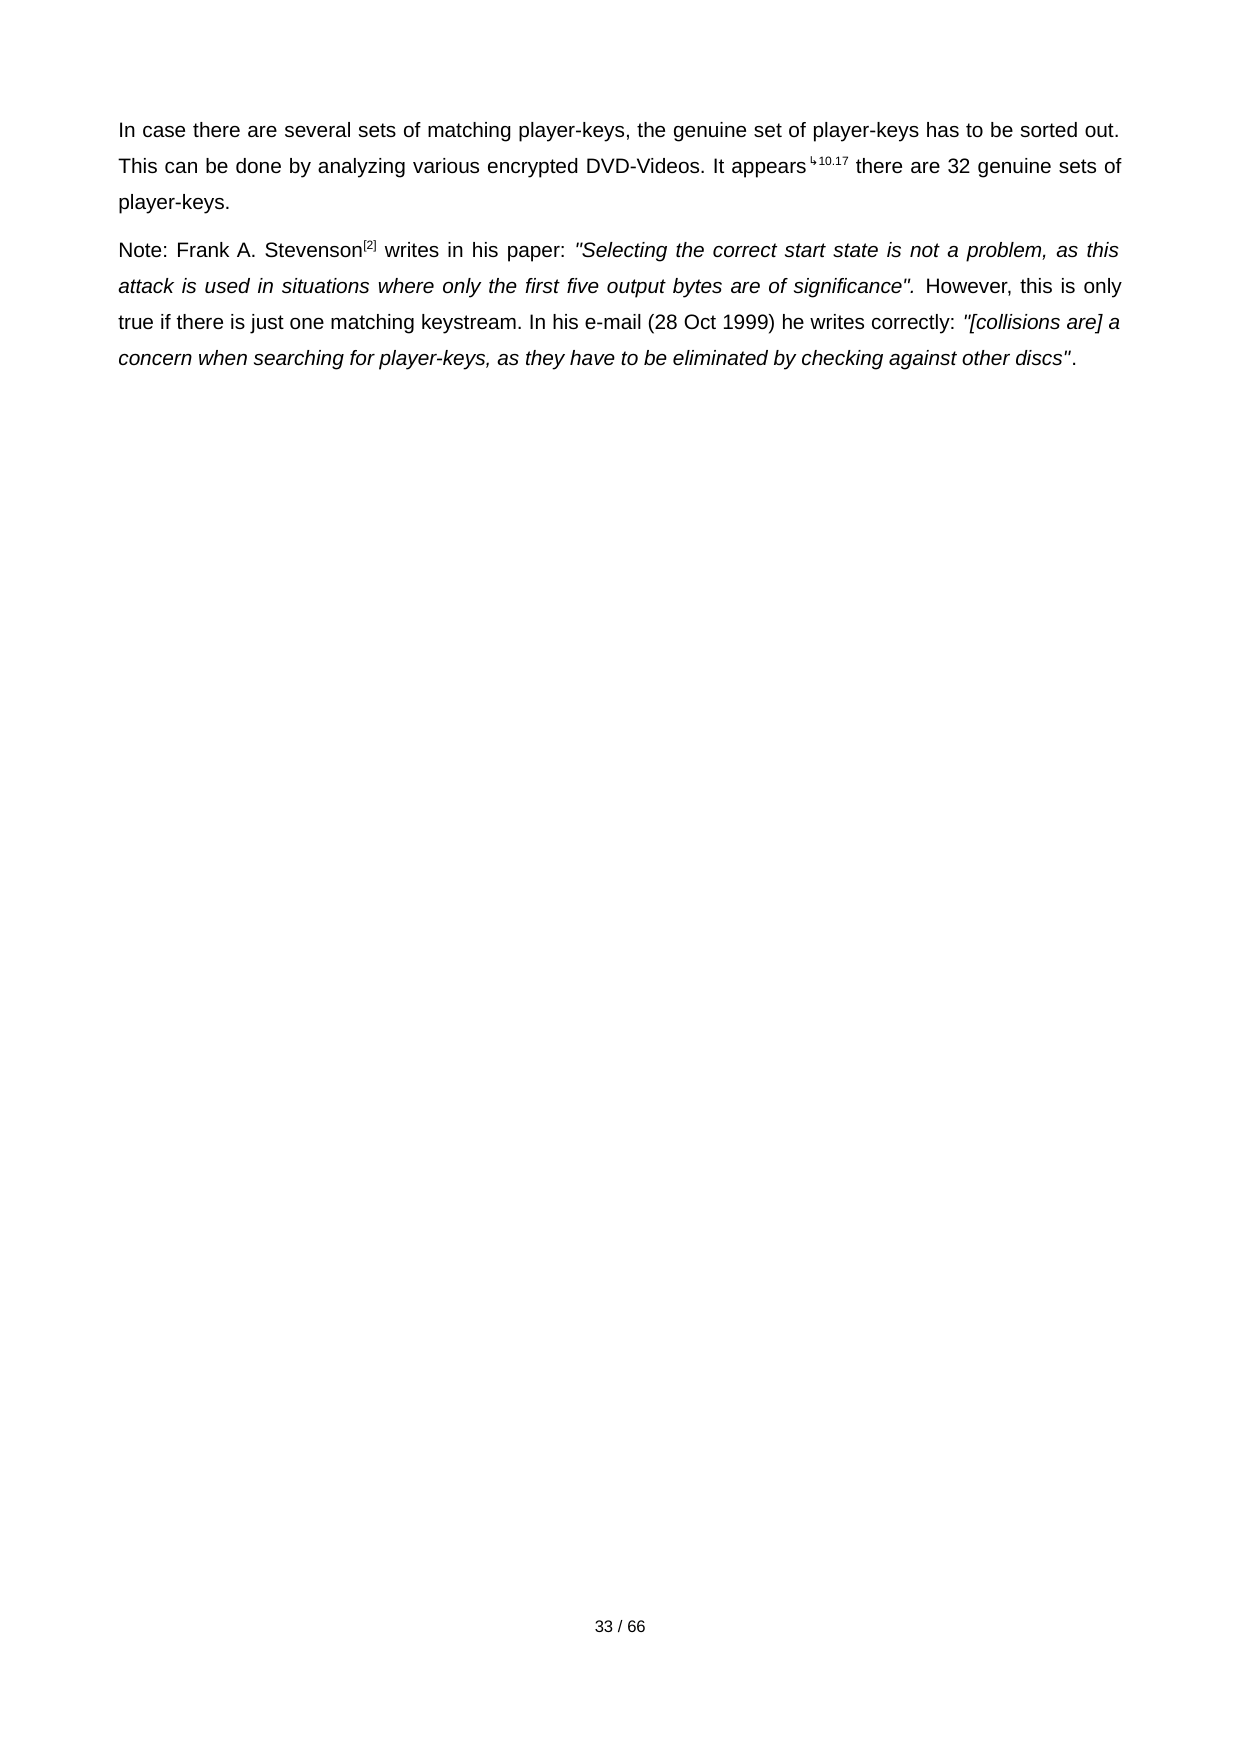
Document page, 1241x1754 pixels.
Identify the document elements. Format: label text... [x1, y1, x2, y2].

text In case there are several sets of matching player-keys, the genuine set of player-keys has to be sorted out. This can be done by analyzing various encrypted DVD-Videos. It appears↳10.17 there are 32 genuine sets of player-keys. [118, 118, 1122, 214]
text Note: Frank A. Stevenson[2] writes in his paper: "Selecting the correct start state is not a problem, as this attack is used in situations where only the first five output bytes are of significance". However, this is only true if there is just one matching keystream. In his e-mail (28 Oct 1999) he writes correctly: "[collisions are] a concern when searching for player-keys, as they have to be eliminated by checking against other discs". [118, 238, 1122, 369]
